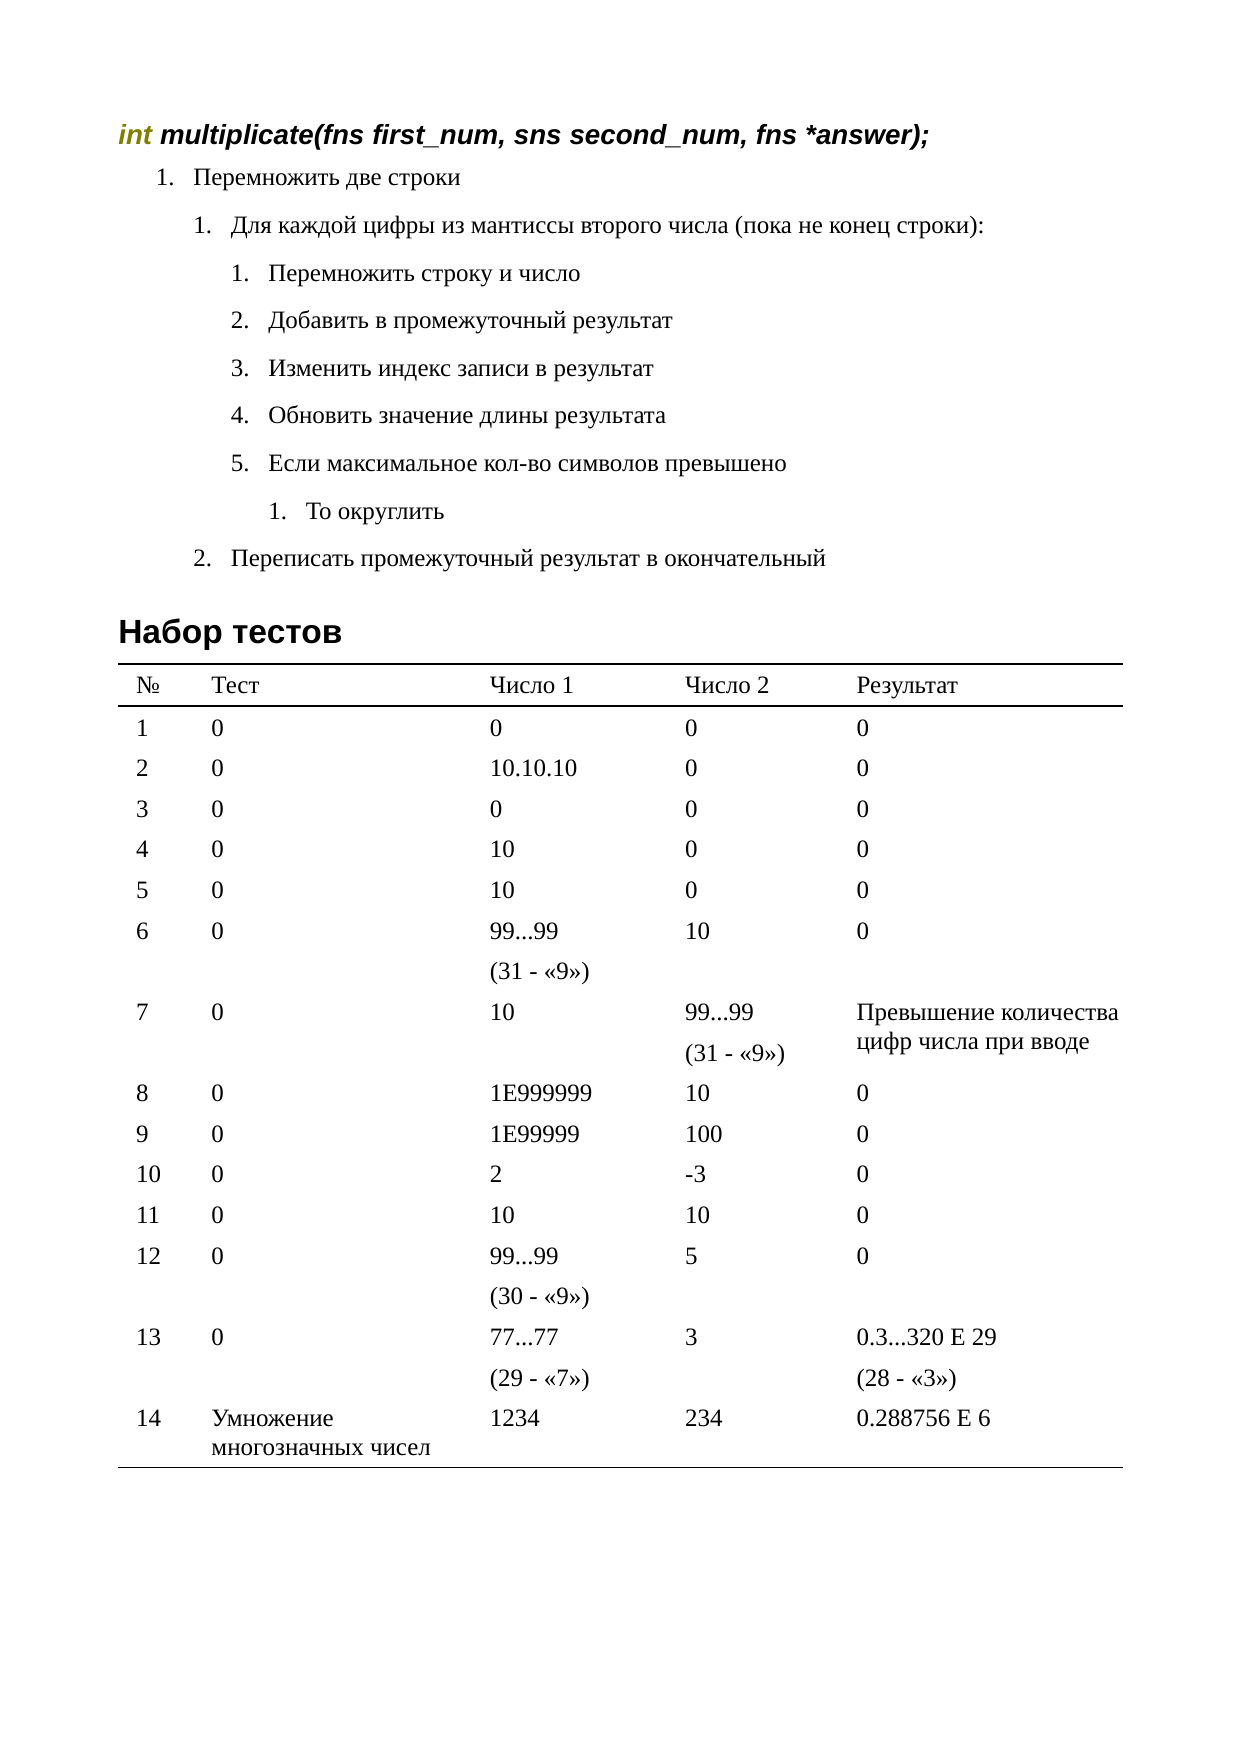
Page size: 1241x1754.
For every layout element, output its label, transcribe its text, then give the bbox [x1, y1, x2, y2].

table_cell 5 [679, 1235, 850, 1316]
table_header Число 1 [484, 665, 679, 705]
table_cell 0 [205, 788, 483, 828]
table_cell 0 [679, 788, 850, 828]
table_cell 9 [118, 1113, 205, 1153]
table_cell 10 [679, 1194, 850, 1235]
table_cell 0 [205, 1072, 483, 1113]
table_cell 0 [679, 707, 850, 747]
table_cell 0 [679, 747, 850, 788]
table_cell 0.288756 Е 6 [850, 1397, 1123, 1467]
table_cell 0 [205, 869, 483, 910]
table_cell 0 [205, 1194, 483, 1235]
table_cell 8 [118, 1072, 205, 1113]
table_cell 0.3...320 Е 29 (28 - «3») [850, 1316, 1123, 1397]
table_cell 0 [850, 869, 1123, 910]
table_cell 2 [484, 1154, 679, 1194]
table_cell 0 [850, 1194, 1123, 1235]
table_cell 7 [118, 991, 205, 1072]
table_cell 99...99 (30 - «9») [484, 1235, 679, 1316]
table_cell 0 [850, 707, 1123, 747]
list Изменить индекс записи в результат [231, 353, 1122, 382]
table_cell 10 [679, 910, 850, 991]
table_cell 0 [205, 1113, 483, 1153]
table_cell Превышение количества цифр числа при вводе [850, 991, 1123, 1072]
table_cell 99...99 (31 - «9») [679, 991, 850, 1072]
table_cell 77...77 (29 - «7») [484, 1316, 679, 1397]
table_cell 1234 [484, 1397, 679, 1467]
table_header Тест [205, 665, 483, 705]
table_cell 3 [679, 1316, 850, 1397]
table_cell 14 [118, 1397, 205, 1467]
table_cell 0 [679, 829, 850, 869]
subtitle int multiplicate(fns first_num, sns second_num, fns *answer); [118, 118, 1122, 150]
table_cell 10 [484, 1194, 679, 1235]
table_cell 13 [118, 1316, 205, 1397]
table_cell 0 [850, 829, 1123, 869]
table_cell 100 [679, 1113, 850, 1153]
list Перемножить строку и число [231, 258, 1122, 286]
table_cell 10 [484, 829, 679, 869]
table_cell 5 [118, 869, 205, 910]
list Добавить в промежуточный результат [231, 305, 1122, 334]
table_cell 10 [679, 1072, 850, 1113]
table_cell 12 [118, 1235, 205, 1316]
table_cell 0 [205, 910, 483, 991]
table_cell 0 [205, 829, 483, 869]
table_cell 0 [850, 1113, 1123, 1153]
table_header № [118, 665, 205, 705]
table_cell 10.10.10 [484, 747, 679, 788]
list Перемножить две строки [156, 162, 1122, 191]
list Переписать промежуточный результат в окончательный [193, 543, 1122, 572]
table_cell 10 [484, 991, 679, 1072]
table_cell 99...99 (31 - «9») [484, 910, 679, 991]
table_cell 10 [118, 1154, 205, 1194]
table_cell 0 [205, 1154, 483, 1194]
table_cell 0 [205, 747, 483, 788]
table_header Результат [850, 665, 1123, 705]
table_cell 1E99999 [484, 1113, 679, 1153]
table_cell -3 [679, 1154, 850, 1194]
list Обновить значение длины результата [231, 401, 1122, 429]
table_cell 1E999999 [484, 1072, 679, 1113]
table_cell 0 [205, 707, 483, 747]
table_cell 0 [850, 910, 1123, 991]
table_cell 0 [484, 707, 679, 747]
subtitle Набор тестов [118, 612, 1122, 650]
table_cell 0 [205, 1316, 483, 1397]
table_cell Умножение многозначных чисел [205, 1397, 483, 1467]
table_cell 0 [850, 788, 1123, 828]
list Для каждой цифры из мантиссы второго числа (пока не конец строки): [193, 210, 1122, 239]
table_cell 2 [118, 747, 205, 788]
table_cell 0 [484, 788, 679, 828]
table_cell 10 [484, 869, 679, 910]
table_cell 0 [850, 1235, 1123, 1316]
table_cell 3 [118, 788, 205, 828]
list Если максимальное кол-во символов превышено [231, 448, 1122, 477]
table_cell 0 [679, 869, 850, 910]
table_cell 1 [118, 707, 205, 747]
table_cell 4 [118, 829, 205, 869]
table_cell 0 [205, 1235, 483, 1316]
table_cell 234 [679, 1397, 850, 1467]
table_cell 0 [850, 747, 1123, 788]
table_cell 0 [850, 1072, 1123, 1113]
table_cell 6 [118, 910, 205, 991]
list То округлить [268, 496, 1122, 524]
table_cell 0 [205, 991, 483, 1072]
table_cell 0 [850, 1154, 1123, 1194]
table_cell 11 [118, 1194, 205, 1235]
table_header Число 2 [679, 665, 850, 705]
